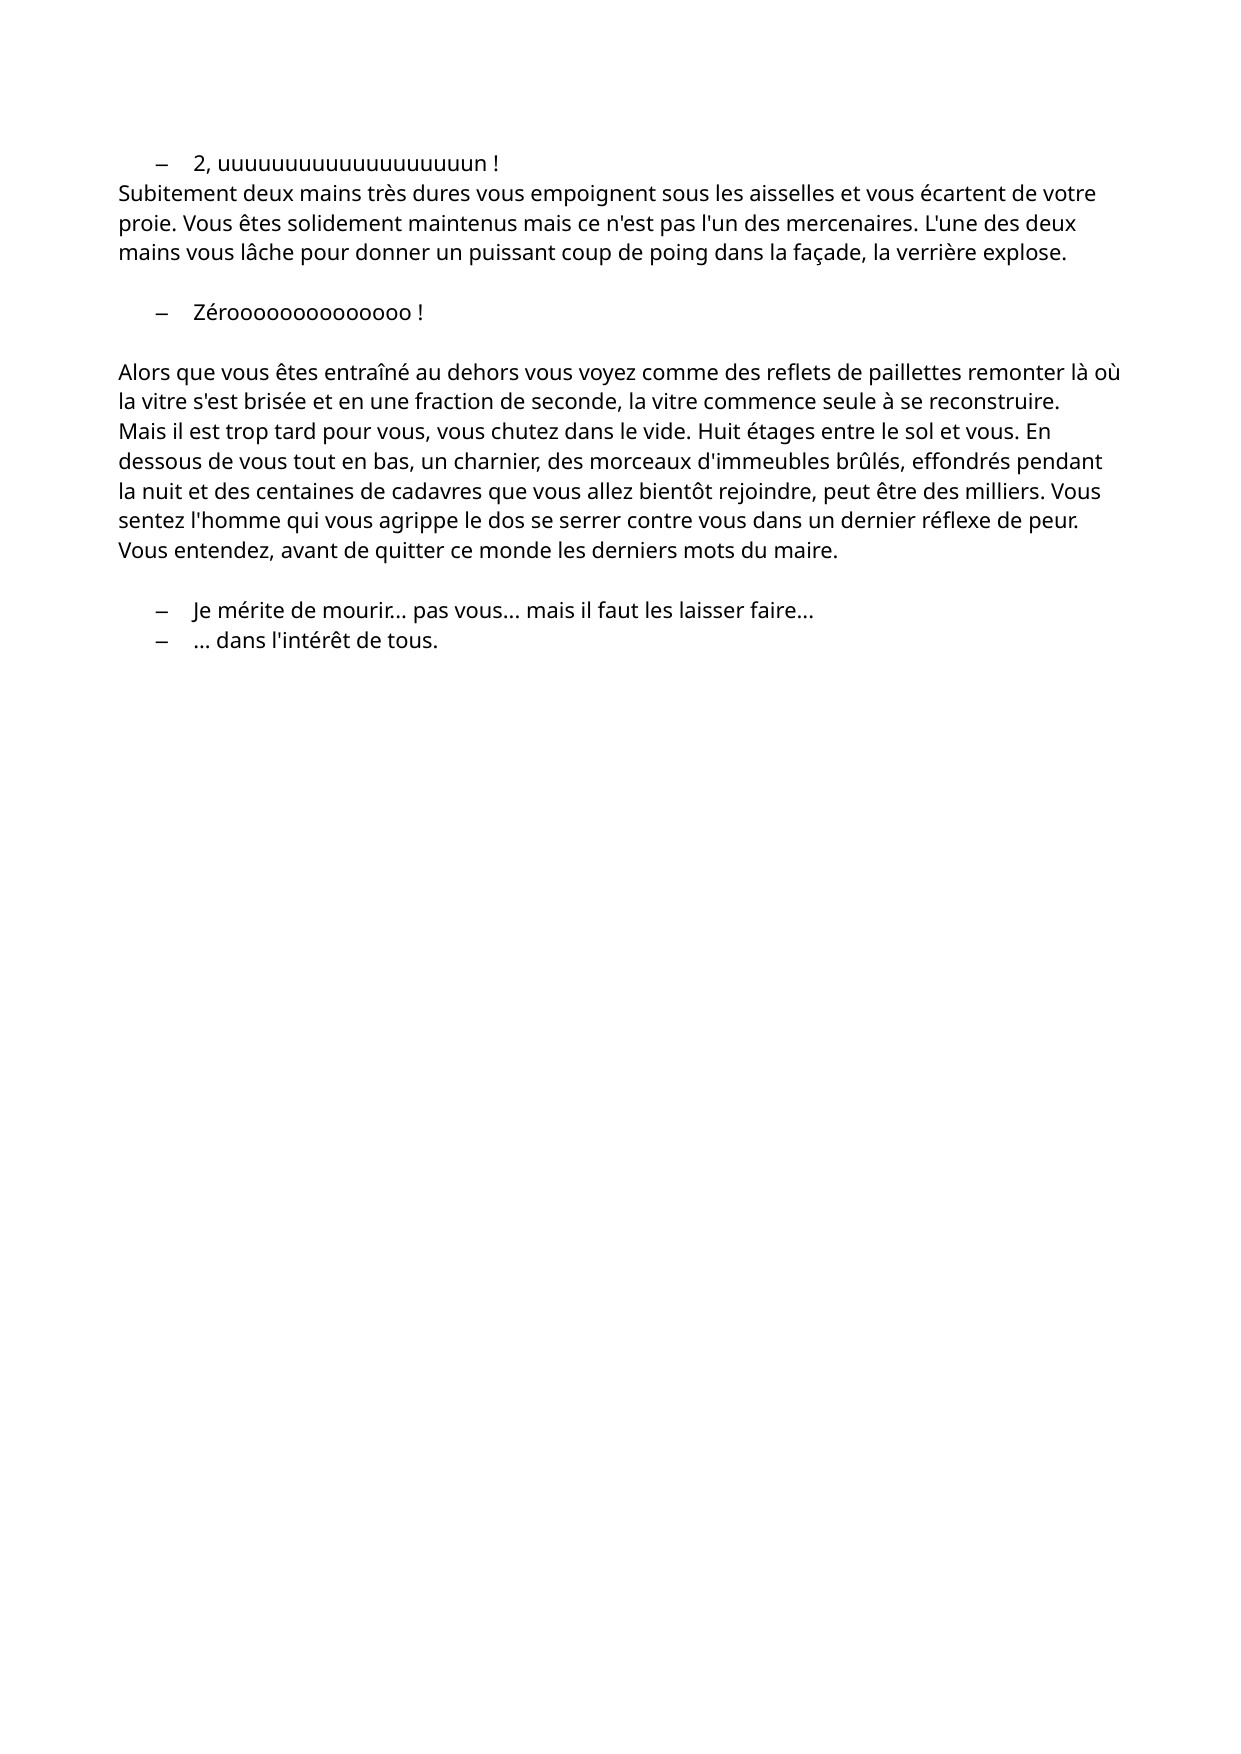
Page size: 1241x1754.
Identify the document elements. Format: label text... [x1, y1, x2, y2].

text Mais il est trop tard pour vous, vous chutez dans le vide. Huit étages entre le sol et vous. En dessous de vous tout en bas, un charnier, des morceaux d'immeubles brûlés, effondrés pendant la nuit et des centaines de cadavres que vous allez bientôt rejoindre, peut être des milliers. Vous sentez l'homme qui vous agrippe le dos se serrer contre vous dans un dernier réflexe de peur. Vous entendez, avant de quitter ce monde les derniers mots du maire. [118, 416, 1122, 565]
text Alors que vous êtes entraîné au dehors vous voyez comme des reflets de paillettes remonter là où la vitre s'est brisée et en une fraction de seconde, la vitre commence seule à se reconstruire. [118, 356, 1122, 416]
list 2, uuuuuuuuuuuuuuuuuuun ! [156, 148, 1122, 178]
list Zéroooooooooooooo ! [156, 297, 1122, 327]
text Subitement deux mains très dures vous empoignent sous les aisselles et vous écartent de votre proie. Vous êtes solidement maintenus mais ce n'est pas l'un des mercenaires. L'une des deux mains vous lâche pour donner un puissant coup de poing dans la façade, la verrière explose. [118, 178, 1122, 267]
list … dans l'intérêt de tous. [156, 624, 1122, 654]
list Je mérite de mourir... pas vous... mais il faut les laisser faire... [156, 595, 1122, 624]
